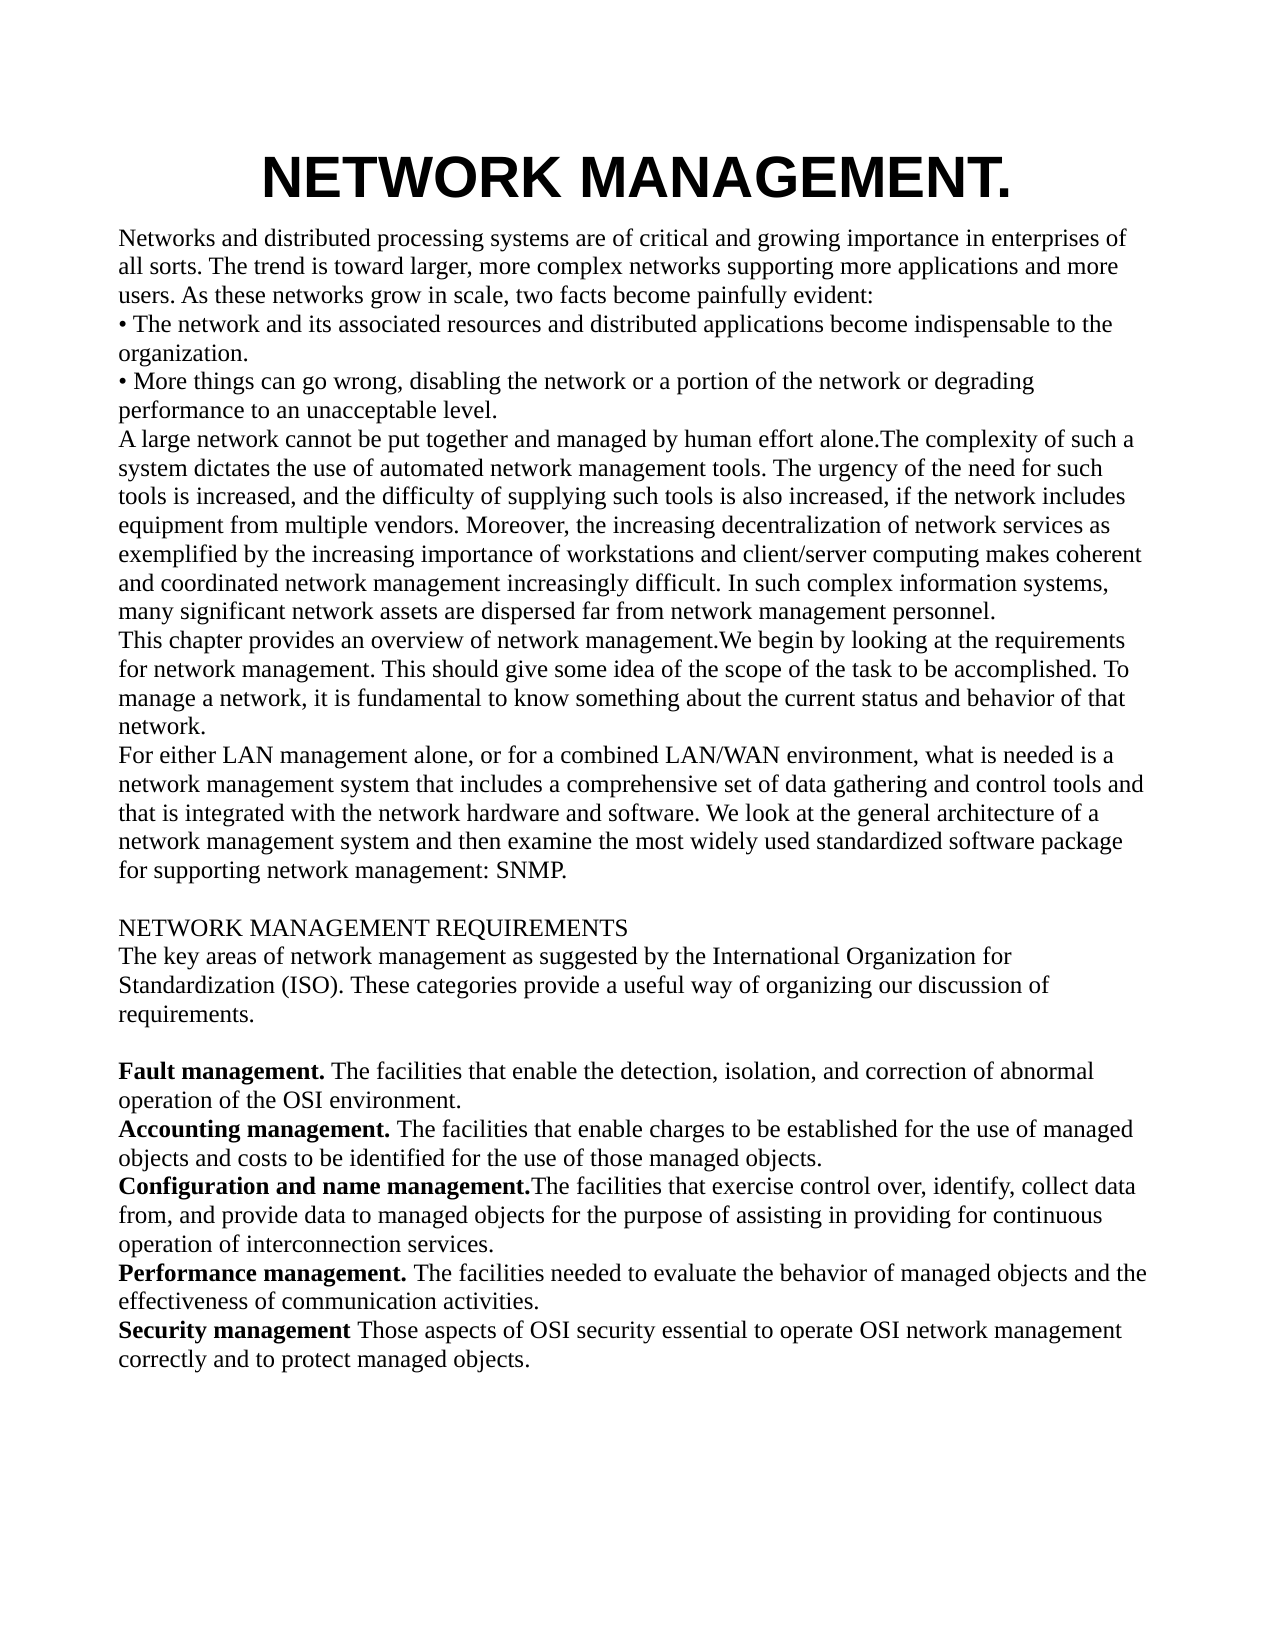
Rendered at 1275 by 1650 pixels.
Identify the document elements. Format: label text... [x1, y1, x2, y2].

text NETWORK MANAGEMENT REQUIREMENTS [118, 913, 1157, 941]
text • More things can go wrong, disabling the network or a portion of the network or degrading performance to an unacceptable level. [118, 366, 1157, 424]
text Performance management. The facilities needed to evaluate the behavior of managed objects and the effectiveness of communication activities. [118, 1258, 1157, 1315]
text This chapter provides an overview of network management.We begin by looking at the requirements for network management. This should give some idea of the scope of the task to be accomplished. To manage a network, it is fundamental to know something about the current status and behavior of that network. [118, 625, 1157, 740]
text The key areas of network management as suggested by the International Organization for Standardization (ISO). These categories provide a useful way of organizing our discussion of requirements. [118, 941, 1157, 1028]
text For either LAN management alone, or for a combined LAN/WAN environment, what is needed is a network management system that includes a comprehensive set of data gathering and control tools and that is integrated with the network hardware and software. We look at the general architecture of a network management system and then examine the most widely used standardized software package for supporting network management: SNMP. [118, 740, 1157, 884]
text Networks and distributed processing systems are of critical and growing importance in enterprises of all sorts. The trend is toward larger, more complex networks supporting more applications and more users. As these networks grow in scale, two facts become painfully evident: [118, 223, 1157, 309]
text • The network and its associated resources and distributed applications become indispensable to the organization. [118, 309, 1157, 366]
text Accounting management. The facilities that enable charges to be established for the use of managed objects and costs to be identified for the use of those managed objects. [118, 1114, 1157, 1171]
text Security management Those aspects of OSI security essential to operate OSI network management correctly and to protect managed objects. [118, 1315, 1157, 1373]
text Configuration and name management.The facilities that exercise control over, identify, collect data from, and provide data to managed objects for the purpose of assisting in providing for continuous operation of interconnection services. [118, 1171, 1157, 1258]
text Fault management. The facilities that enable the detection, isolation, and correction of abnormal operation of the OSI environment. [118, 1056, 1157, 1114]
title NETWORK MANAGEMENT. [118, 143, 1157, 210]
text A large network cannot be put together and managed by human effort alone.The complexity of such a system dictates the use of automated network management tools. The urgency of the need for such tools is increased, and the difficulty of supplying such tools is also increased, if the network includes equipment from multiple vendors. Moreover, the increasing decentralization of network services as exemplified by the increasing importance of workstations and client/server computing makes coherent and coordinated network management increasingly difficult. In such complex information systems, many significant network assets are dispersed far from network management personnel. [118, 424, 1157, 625]
